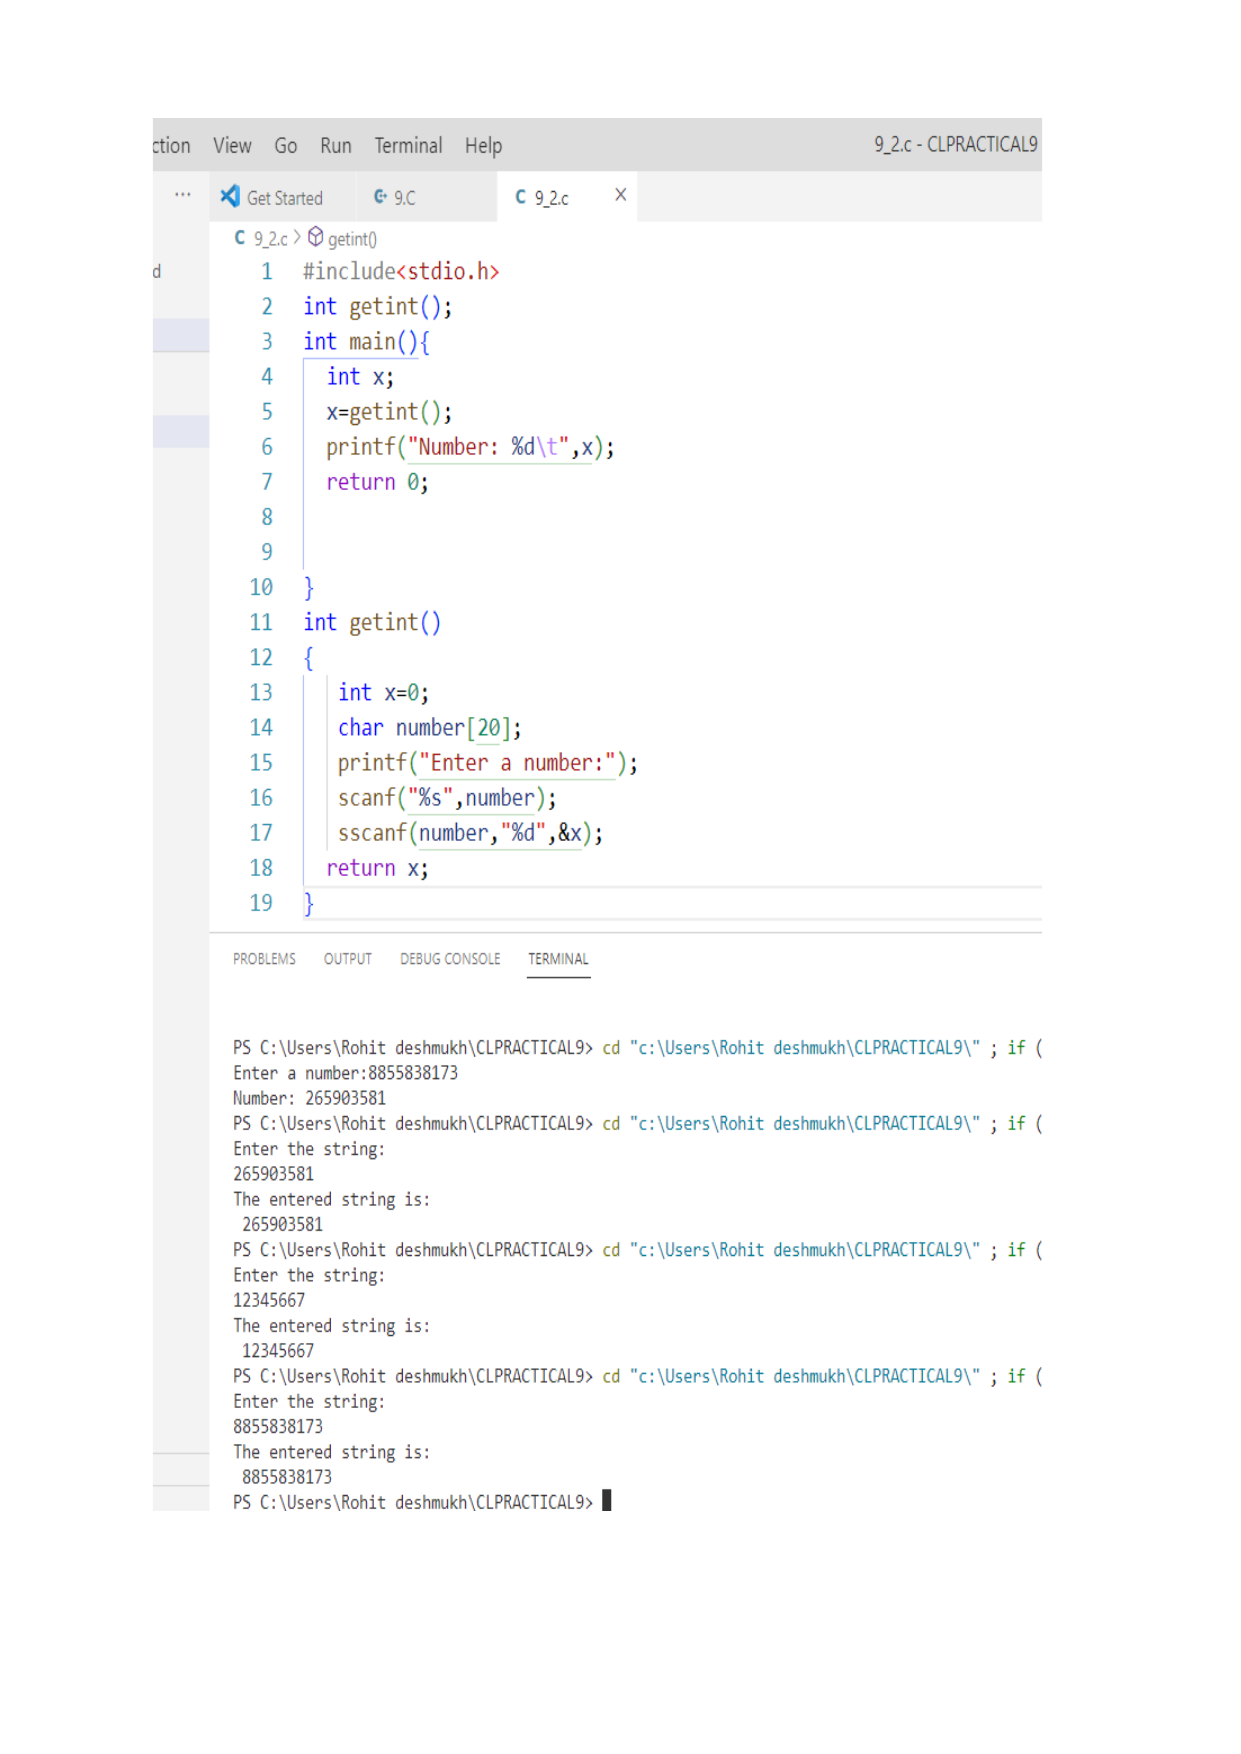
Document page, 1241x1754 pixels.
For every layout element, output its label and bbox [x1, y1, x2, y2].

picture [152, 118, 408, 1511]
